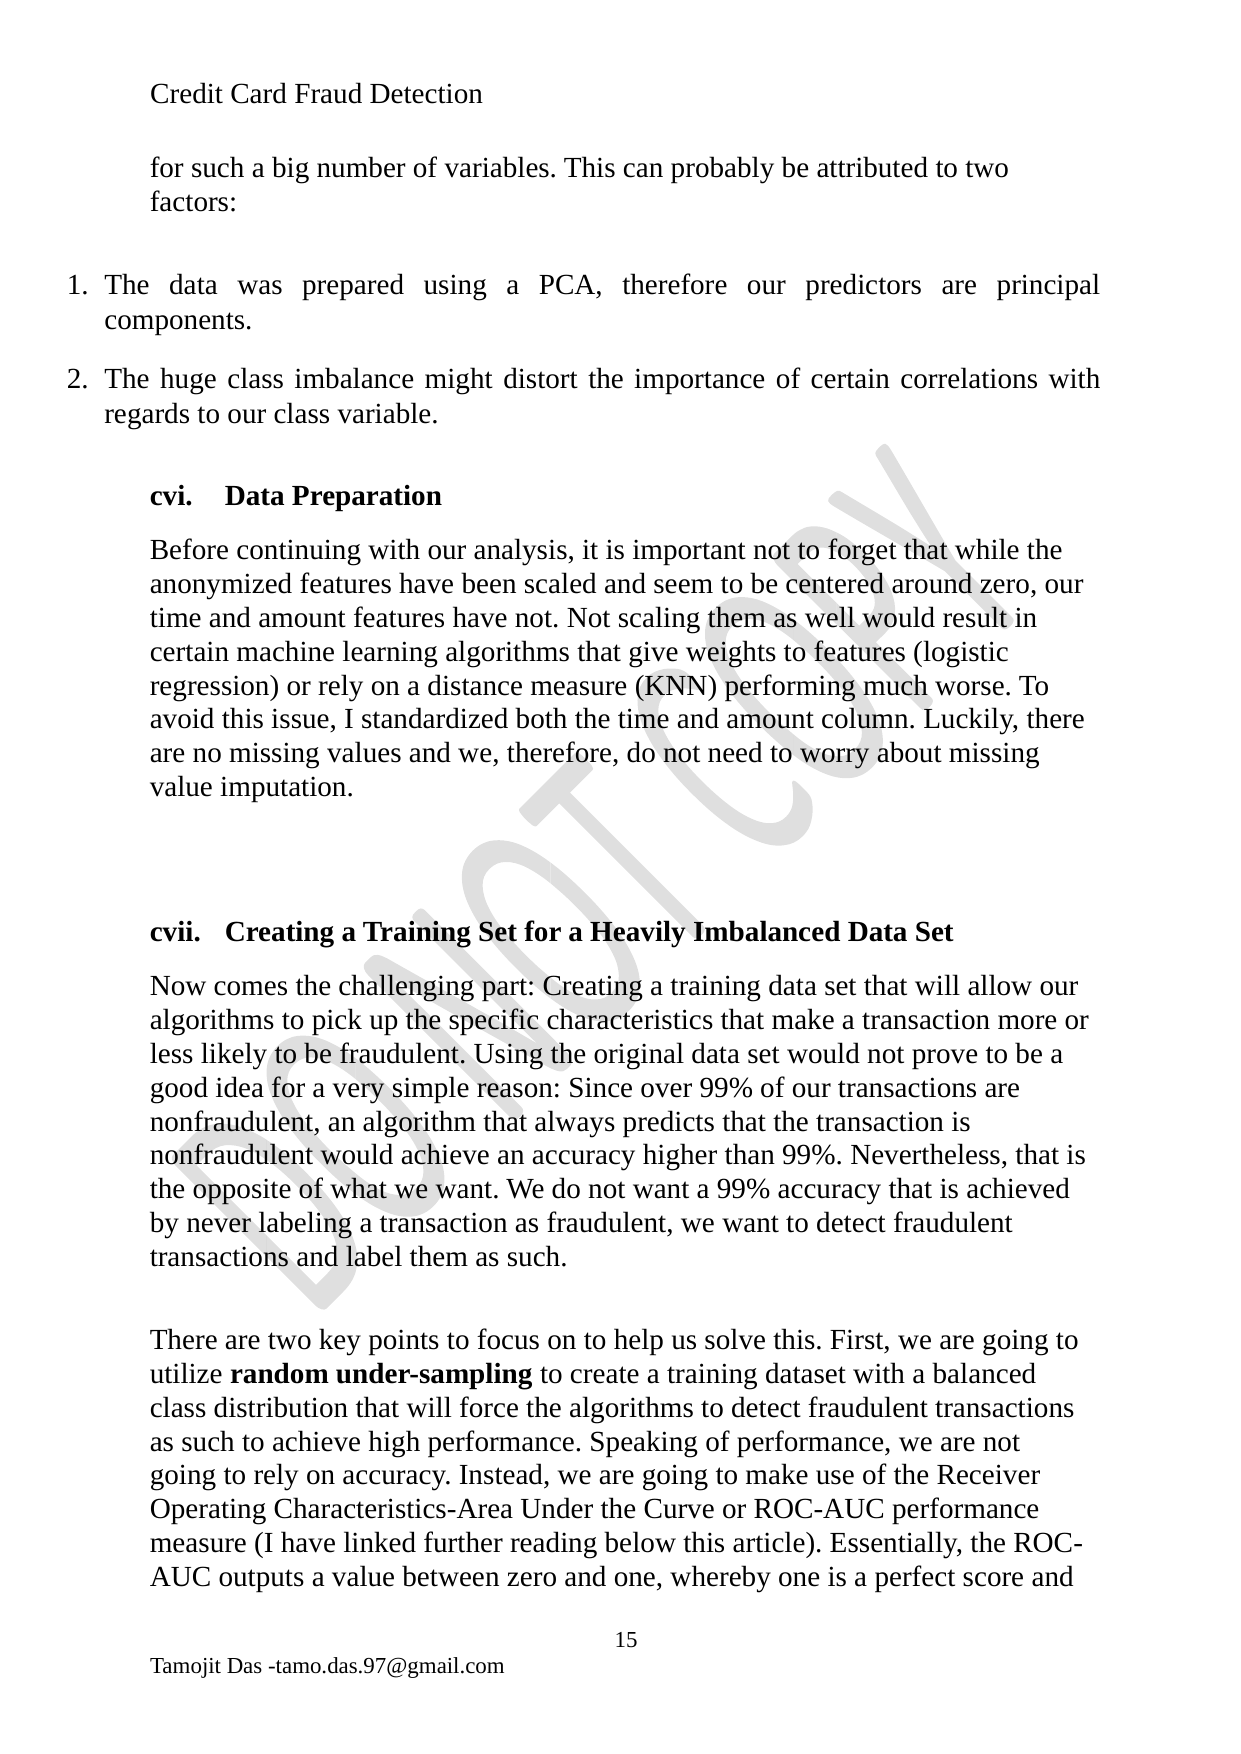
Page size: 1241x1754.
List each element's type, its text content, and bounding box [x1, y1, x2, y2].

text for such a big number of variables. This can probably be attributed to two factors: [149, 150, 1091, 217]
subtitle Creating a Training Set for a Heavily Imbalanced Data Set [606, 914, 682, 947]
subtitle Creating a Training Set for a Heavily Imbalanced Data Set [149, 914, 439, 947]
text Before continuing with our analysis, it is important not to forget that while the anonymized features have been scaled and seem to be centered around zero, our time and amount features have not. Not scaling them as well would result in certain machine learning algorithms that give weights to features (logistic regression) or rely on a distance measure (KNN) performing much worse. To avoid this issue, I standardized both the time and amount column. Luckily, there are no missing values and we, therefore, do not need to worry about missing value imputation. [149, 532, 1091, 803]
text Now comes the challenging part: Creating a training data set that will allow our algorithms to pick up the specific characteristics that make a transaction more or less likely to be fraudulent. Using the original data set would not prove to be a good idea for a very simple reason: Since over 99% of our transactions are nonfraudulent, an algorithm that always predicts that the transaction is nonfraudulent would achieve an accuracy higher than 99%. Nevertheless, that is the opposite of what we want. We do not want a 99% accuracy that is achieved by never labeling a transaction as fraudulent, we want to detect fraudulent transactions and label them as such. [149, 968, 1091, 1273]
subtitle Creating a Training Set for a Heavily Imbalanced Data Set [493, 914, 608, 947]
subtitle Data Preparation [149, 478, 908, 511]
list The huge class imbalance might distort the importance of certain correlations with regards to our class variable. [67, 362, 1101, 429]
subtitle Creating a Training Set for a Heavily Imbalanced Data Set [430, 914, 495, 947]
list The data was prepared using a PCA, therefore our predictors are principal components. [67, 267, 1101, 335]
text There are two key points to focus on to help us solve this. First, we are going to utilize random under-sampling to create a training dataset with a balanced class distribution that will force the algorithms to detect fraudulent transactions as such to achieve high performance. Speaking of performance, we are not going to rely on accuracy. Instead, we are going to make use of the Receiver Operating Characteristics-Area Under the Curve or ROC-AUC performance measure (I have linked further reading below this article). Essentially, the ROC-AUC outputs a value between zero and one, whereby one is a perfect score and [149, 1322, 1091, 1593]
subtitle [908, 478, 1111, 511]
subtitle Creating a Training Set for a Heavily Imbalanced Data Set [676, 914, 1111, 947]
